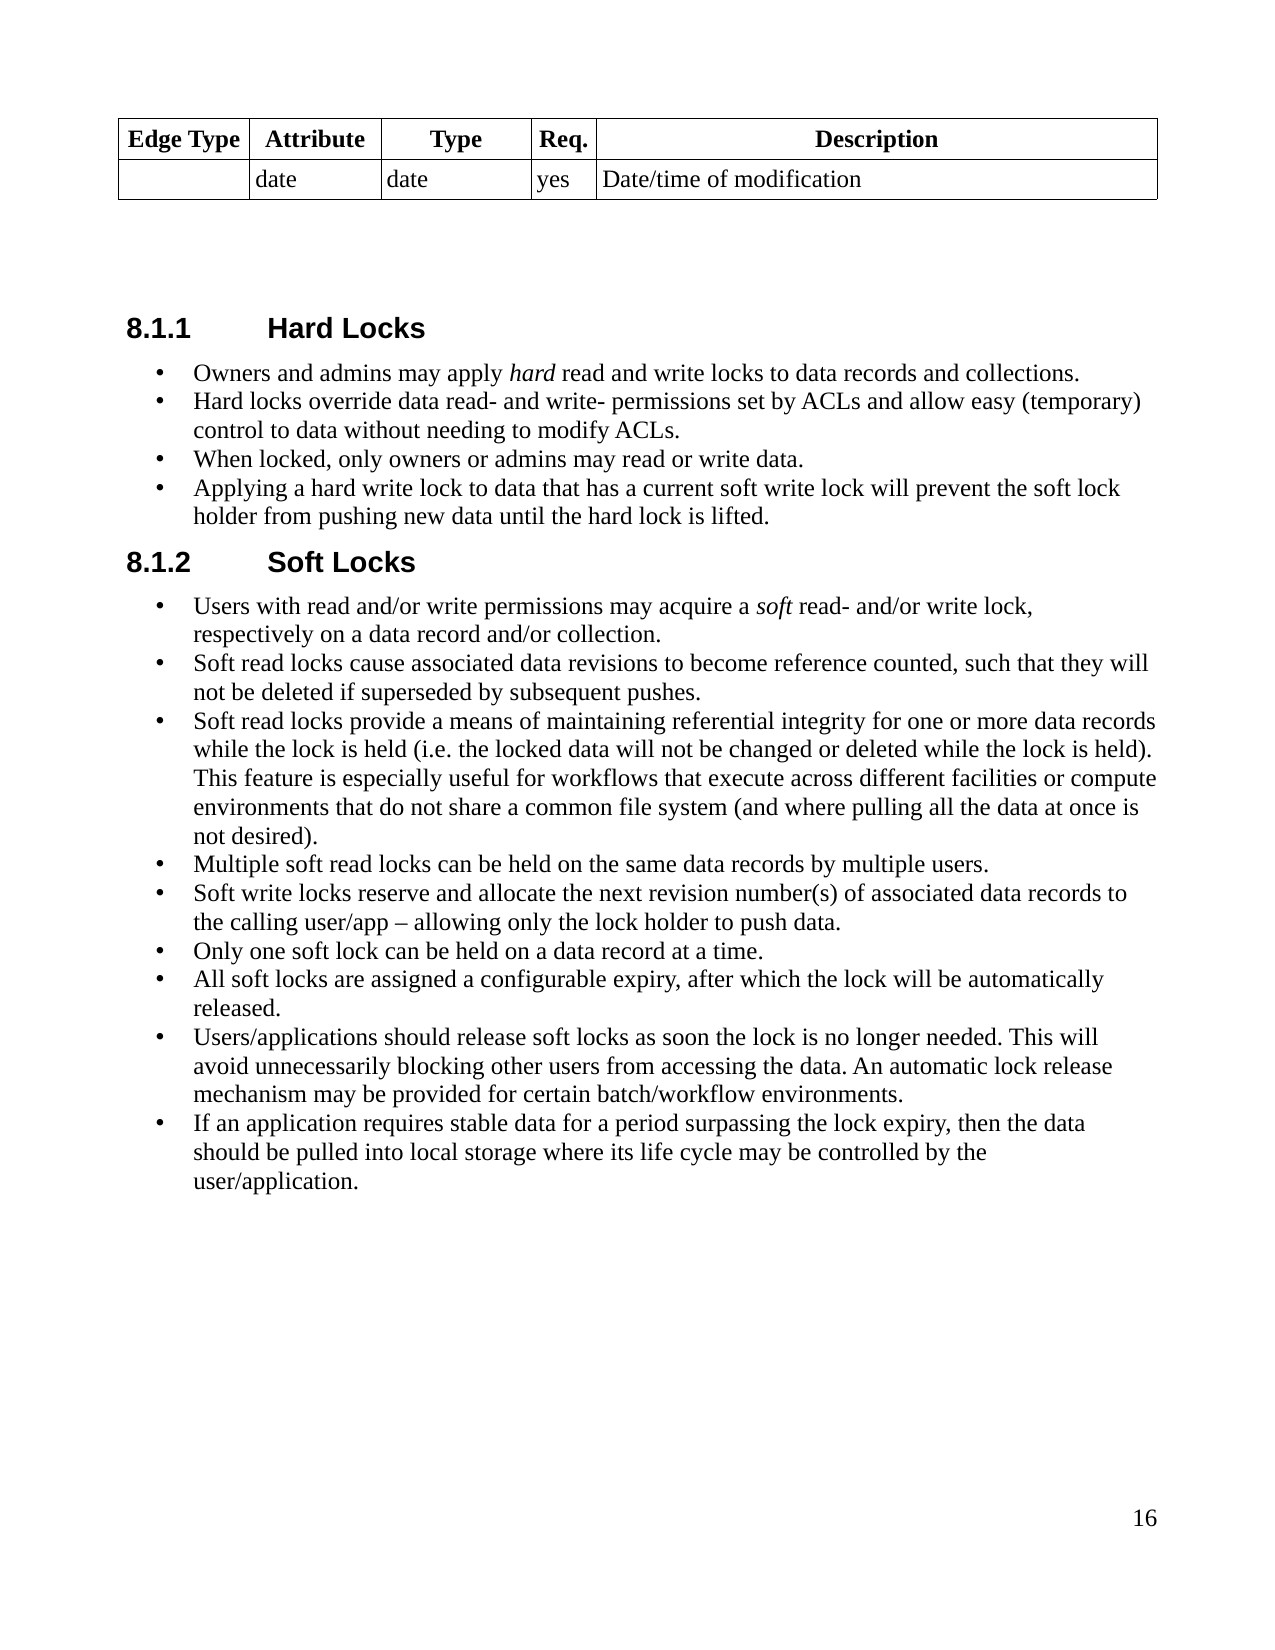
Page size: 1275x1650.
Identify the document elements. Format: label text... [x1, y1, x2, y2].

list Users with read and/or write permissions may acquire a soft read- and/or write lock, respectively on a data record and/or collection. [156, 591, 1157, 648]
list Users/applications should release soft locks as soon the lock is no longer needed. This will avoid unnecessarily blocking other users from accessing the data. An automatic lock release mechanism may be provided for certain batch/workflow environments. [156, 1022, 1157, 1108]
list If an application requires stable data for a period surpassing the lock expiry, then the data should be pulled into local storage where its life cycle may be controlled by the user/application. [156, 1108, 1157, 1194]
table_cell Date/time of modification [597, 160, 1157, 199]
table_header Req. [532, 119, 596, 158]
table_header Edge Type [119, 119, 249, 158]
table_header Description [597, 119, 1157, 158]
list Soft write locks reserve and allocate the next revision number(s) of associated data records to the calling user/app – allowing only the lock holder to push data. [156, 878, 1157, 936]
table_header Attribute [250, 119, 381, 158]
list All soft locks are assigned a configurable expiry, after which the lock will be automatically released. [156, 964, 1157, 1022]
list Applying a hard write lock to data that has a current soft write lock will prevent the soft lock holder from pushing new data until the hard lock is lifted. [156, 473, 1157, 530]
table_header Type [382, 119, 531, 158]
table_cell [119, 160, 249, 199]
subtitle Hard Locks [118, 312, 1157, 345]
table_cell date [382, 160, 531, 199]
list Owners and admins may apply hard read and write locks to data records and collections. [156, 358, 1157, 386]
list Multiple soft read locks can be held on the same data records by multiple users. [156, 849, 1157, 878]
table_cell date [250, 160, 381, 199]
list Hard locks override data read- and write- permissions set by ACLs and allow easy (temporary) control to data without needing to modify ACLs. [156, 386, 1157, 444]
table_cell yes [532, 160, 596, 199]
list Soft read locks provide a means of maintaining referential integrity for one or more data records while the lock is held (i.e. the locked data will not be changed or deleted while the lock is held). This feature is especially useful for workflows that execute across different facilities or compute environments that do not share a common file system (and where pulling all the data at once is not desired). [156, 706, 1157, 849]
list Soft read locks cause associated data revisions to become reference counted, such that they will not be deleted if superseded by subsequent pushes. [156, 648, 1157, 706]
subtitle Soft Locks [118, 545, 1157, 578]
list Only one soft lock can be held on a data record at a time. [156, 936, 1157, 964]
list When locked, only owners or admins may read or write data. [156, 444, 1157, 473]
